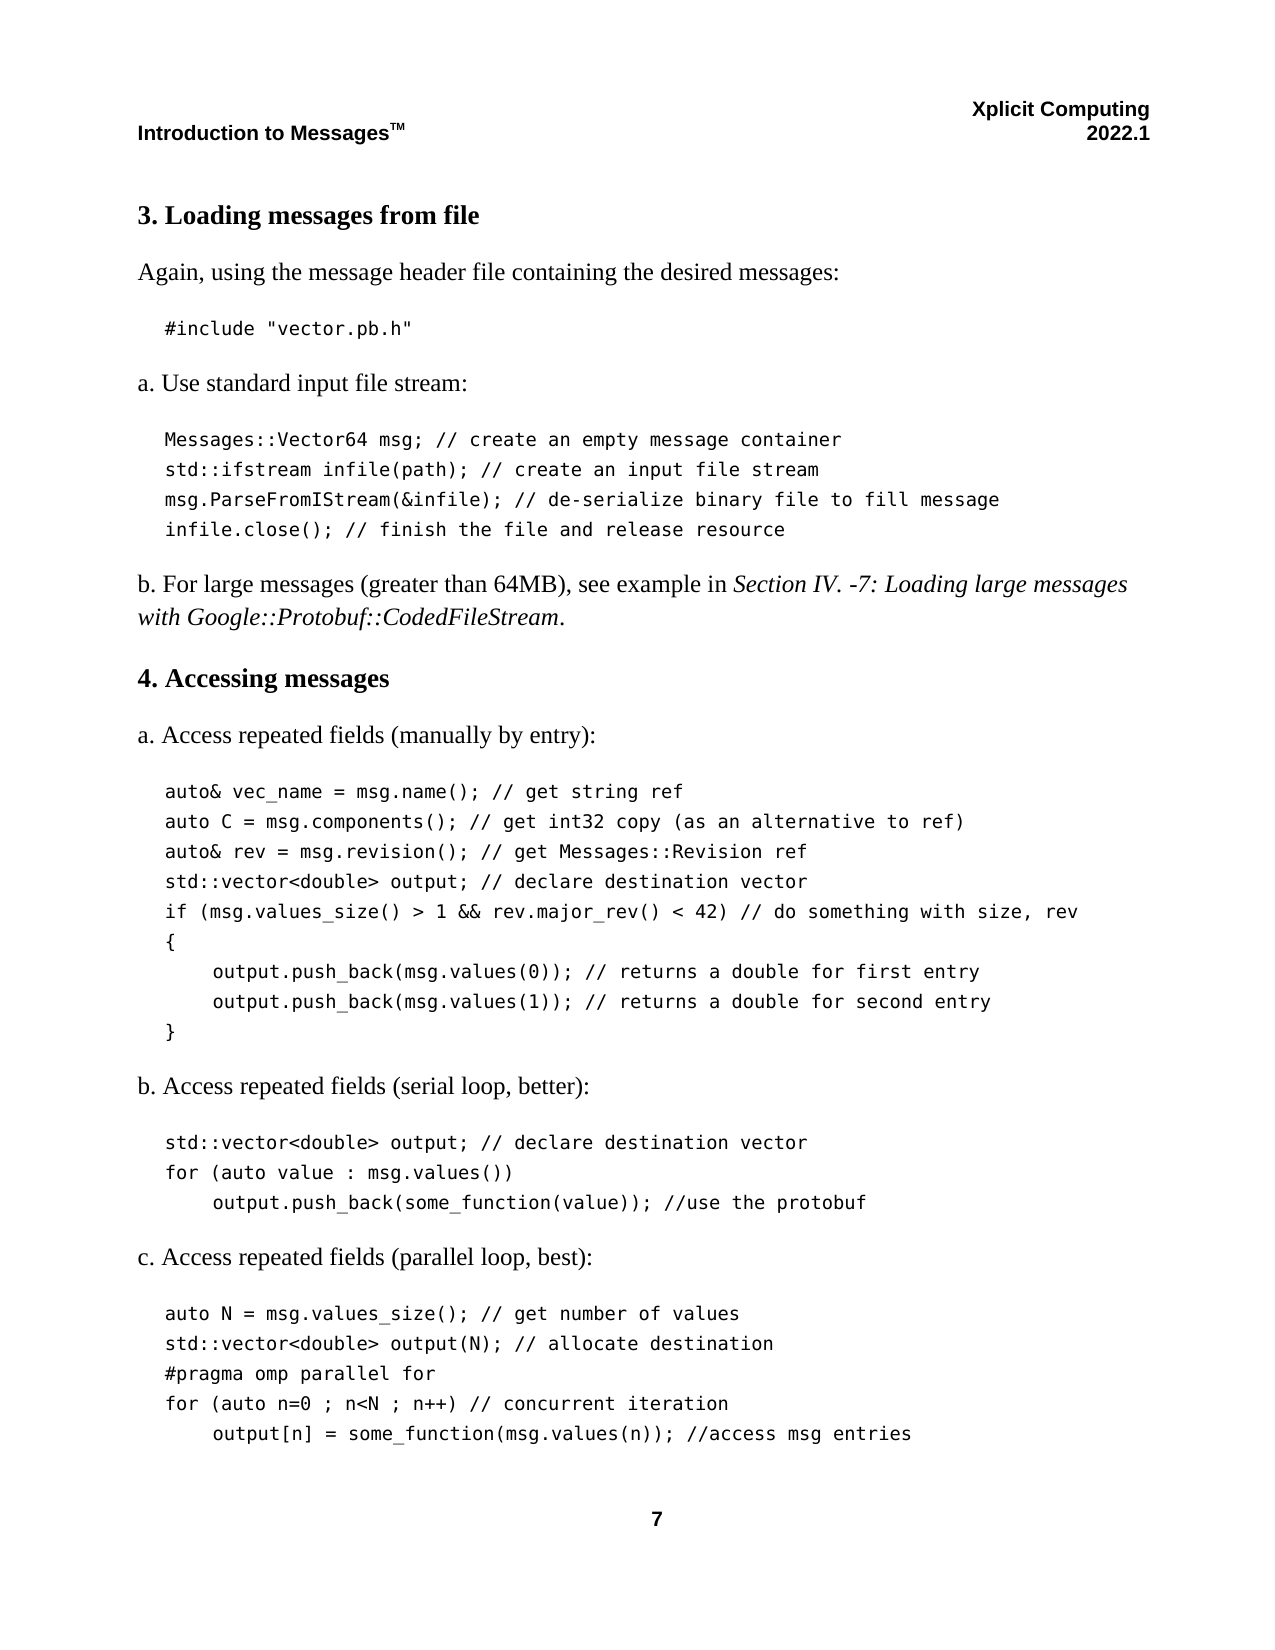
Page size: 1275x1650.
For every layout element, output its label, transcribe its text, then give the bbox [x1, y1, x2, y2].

text Messages::Vector64 msg; // create an empty message container [164, 422, 1150, 452]
subtitle Loading messages from file [137, 199, 1150, 230]
text } [164, 1014, 1150, 1044]
text std::vector<double> output; // declare destination vector for (auto value : msg.values()) output.push_back(some_function(value)); //use the protobuf [164, 1125, 1150, 1215]
subtitle Accessing messages [137, 662, 1150, 693]
text c. Access repeated fields (parallel loop, best): [137, 1242, 1150, 1271]
text msg.ParseFromIStream(&infile); // de-serialize binary file to fill message [164, 482, 1150, 512]
text a. Use standard input file stream: [137, 368, 1150, 397]
text auto C = msg.components(); // get int32 copy (as an alternative to ref) [164, 804, 1150, 834]
text Again, using the message header file containing the desired messages: [137, 257, 1150, 286]
text std::ifstream infile(path); // create an input file stream [164, 452, 1150, 482]
text auto& vec_name = msg.name(); // get string ref [164, 774, 1150, 804]
text infile.close(); // finish the file and release resource [164, 512, 1150, 542]
text { [164, 924, 1150, 954]
text if (msg.values_size() > 1 && rev.major_rev() < 42) // do something with size, rev [164, 894, 1150, 924]
text b. Access repeated fields (serial loop, better): [137, 1071, 1150, 1100]
text auto& rev = msg.revision(); // get Messages::Revision ref [164, 834, 1150, 864]
text output.push_back(msg.values(1)); // returns a double for second entry [164, 984, 1150, 1014]
text a. Access repeated fields (manually by entry): [137, 720, 1150, 749]
text #include "vector.pb.h" [164, 311, 1150, 341]
text output.push_back(msg.values(0)); // returns a double for first entry [164, 954, 1150, 984]
text std::vector<double> output; // declare destination vector [164, 864, 1150, 894]
text b. For large messages (greater than 64MB), see example in Section IV-7: Loading large messages with Google::Protobuf::CodedFileStream. [137, 569, 1150, 631]
text auto N = msg.values_size(); // get number of values std::vector<double> output(N); // allocate destination #pragma omp parallel for for (auto n=0 ; n<N ; n++) // concurrent iteration output[n] = some_function(msg.values(n)); //access msg entries [164, 1296, 1150, 1446]
